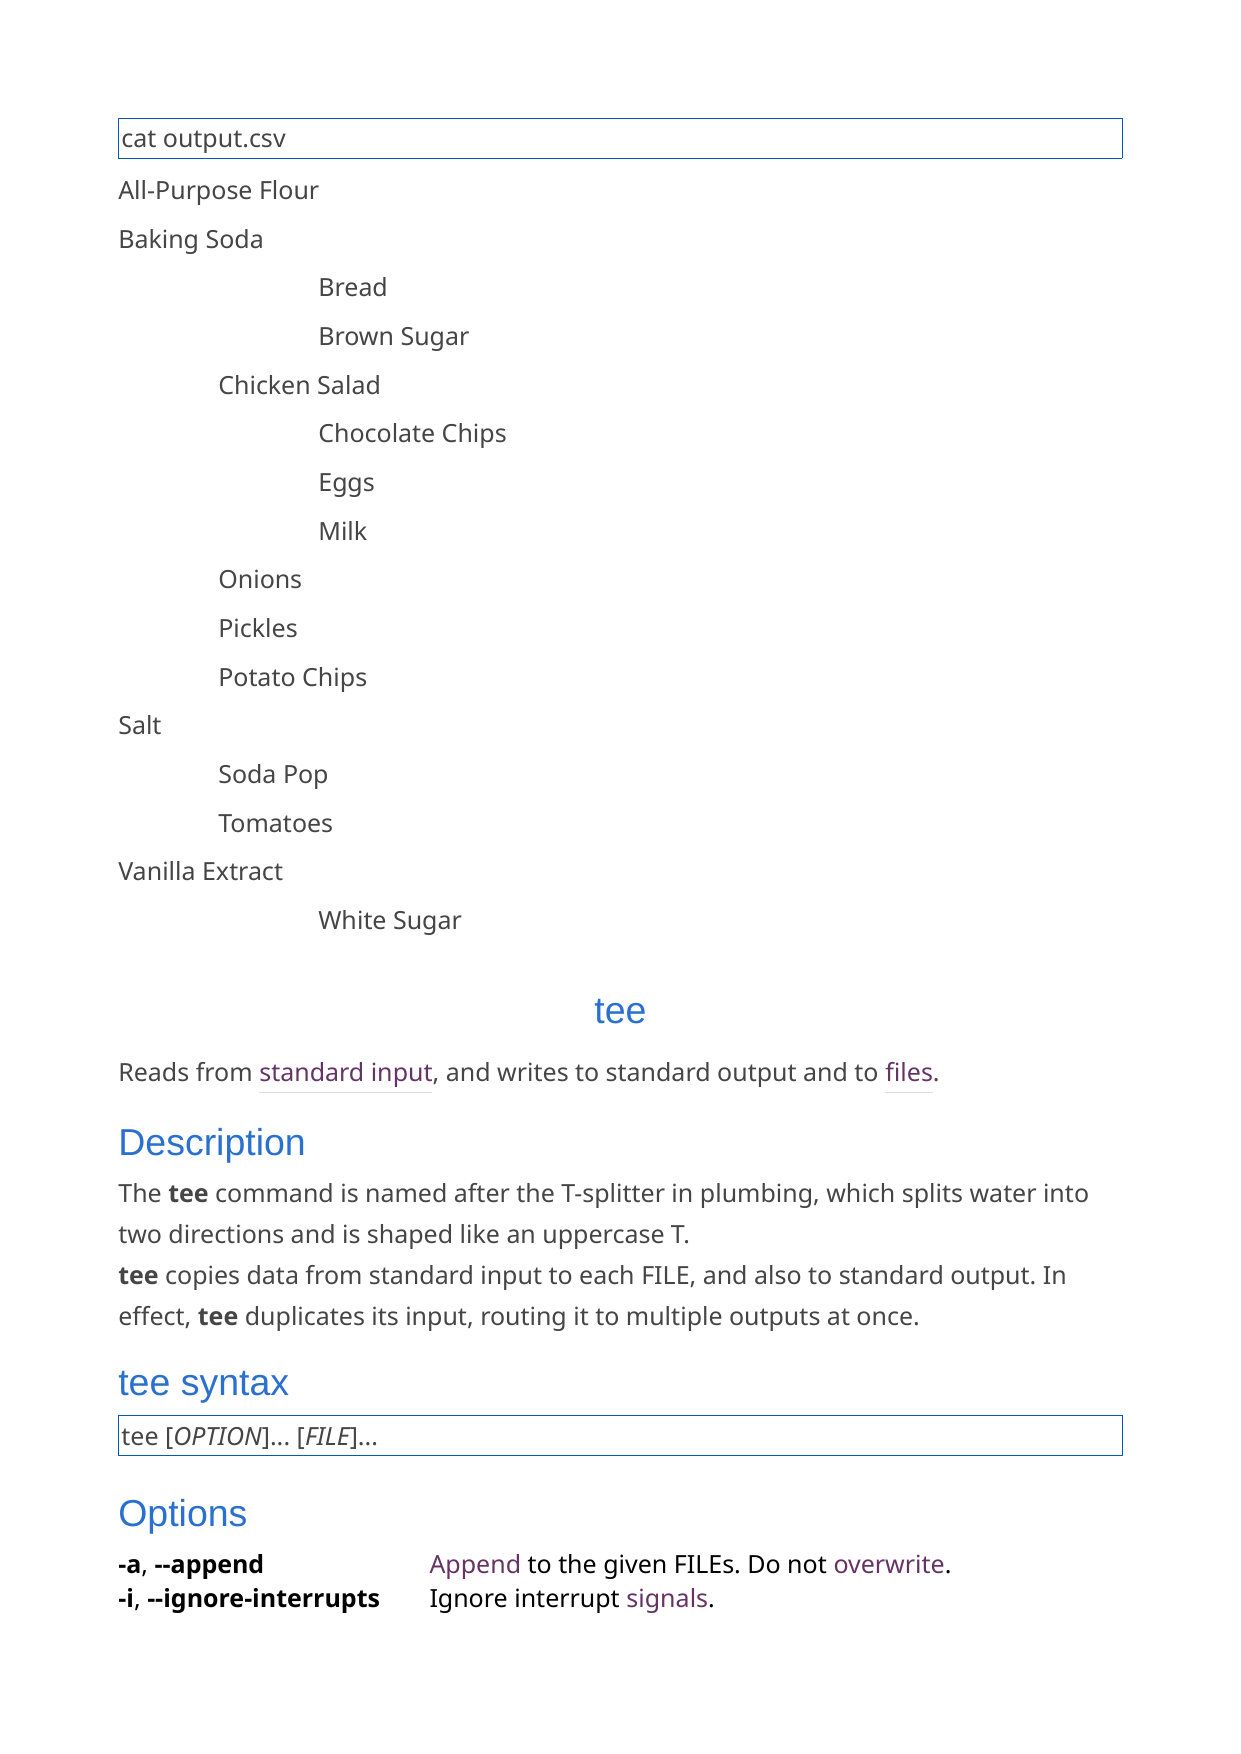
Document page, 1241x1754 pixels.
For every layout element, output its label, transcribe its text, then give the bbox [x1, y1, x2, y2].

text All-Purpose Flour [118, 173, 1122, 207]
table_header Append to the given FILEs. Do not overwrite. [429, 1547, 1004, 1581]
table_cell -i, --ignore-interrupts [118, 1581, 429, 1615]
subtitle tee syntax [118, 1360, 1122, 1403]
text The tee command is named after the T-splitter in plumbing, which splits water into two directions and is shaped like an uppercase T. [118, 1176, 1122, 1251]
text Milk [118, 513, 1122, 547]
text Potato Chips [118, 659, 1122, 693]
text Chicken Salad [118, 367, 1122, 401]
text Reads from standard input, and writes to standard output and to files. [118, 1055, 1122, 1092]
subtitle Description [118, 1120, 1122, 1163]
text tee [118, 951, 1122, 1032]
text Chocolate Chips [118, 416, 1122, 450]
text Onions [118, 562, 1122, 596]
text tee [OPTION]... [FILE]... [119, 1416, 1122, 1455]
text cat output.csv [119, 119, 1122, 158]
text Tomatoes [118, 805, 1122, 839]
text Baking Soda [118, 221, 1122, 256]
text Salt [118, 708, 1122, 742]
text Brown Sugar [118, 319, 1122, 353]
table_cell Ignore interrupt signals. [429, 1581, 1004, 1615]
text Eggs [118, 465, 1122, 499]
text Vanilla Extract [118, 854, 1122, 888]
text White Sugar [118, 902, 1122, 937]
subtitle Options [118, 1491, 1122, 1534]
text tee copies data from standard input to each FILE, and also to standard output. In effect, tee duplicates its input, routing it to multiple outputs at once. [118, 1257, 1122, 1332]
table_header -a, --append [118, 1547, 429, 1581]
text Pickles [118, 611, 1122, 645]
text Bread [118, 270, 1122, 304]
text Soda Pop [118, 757, 1122, 791]
